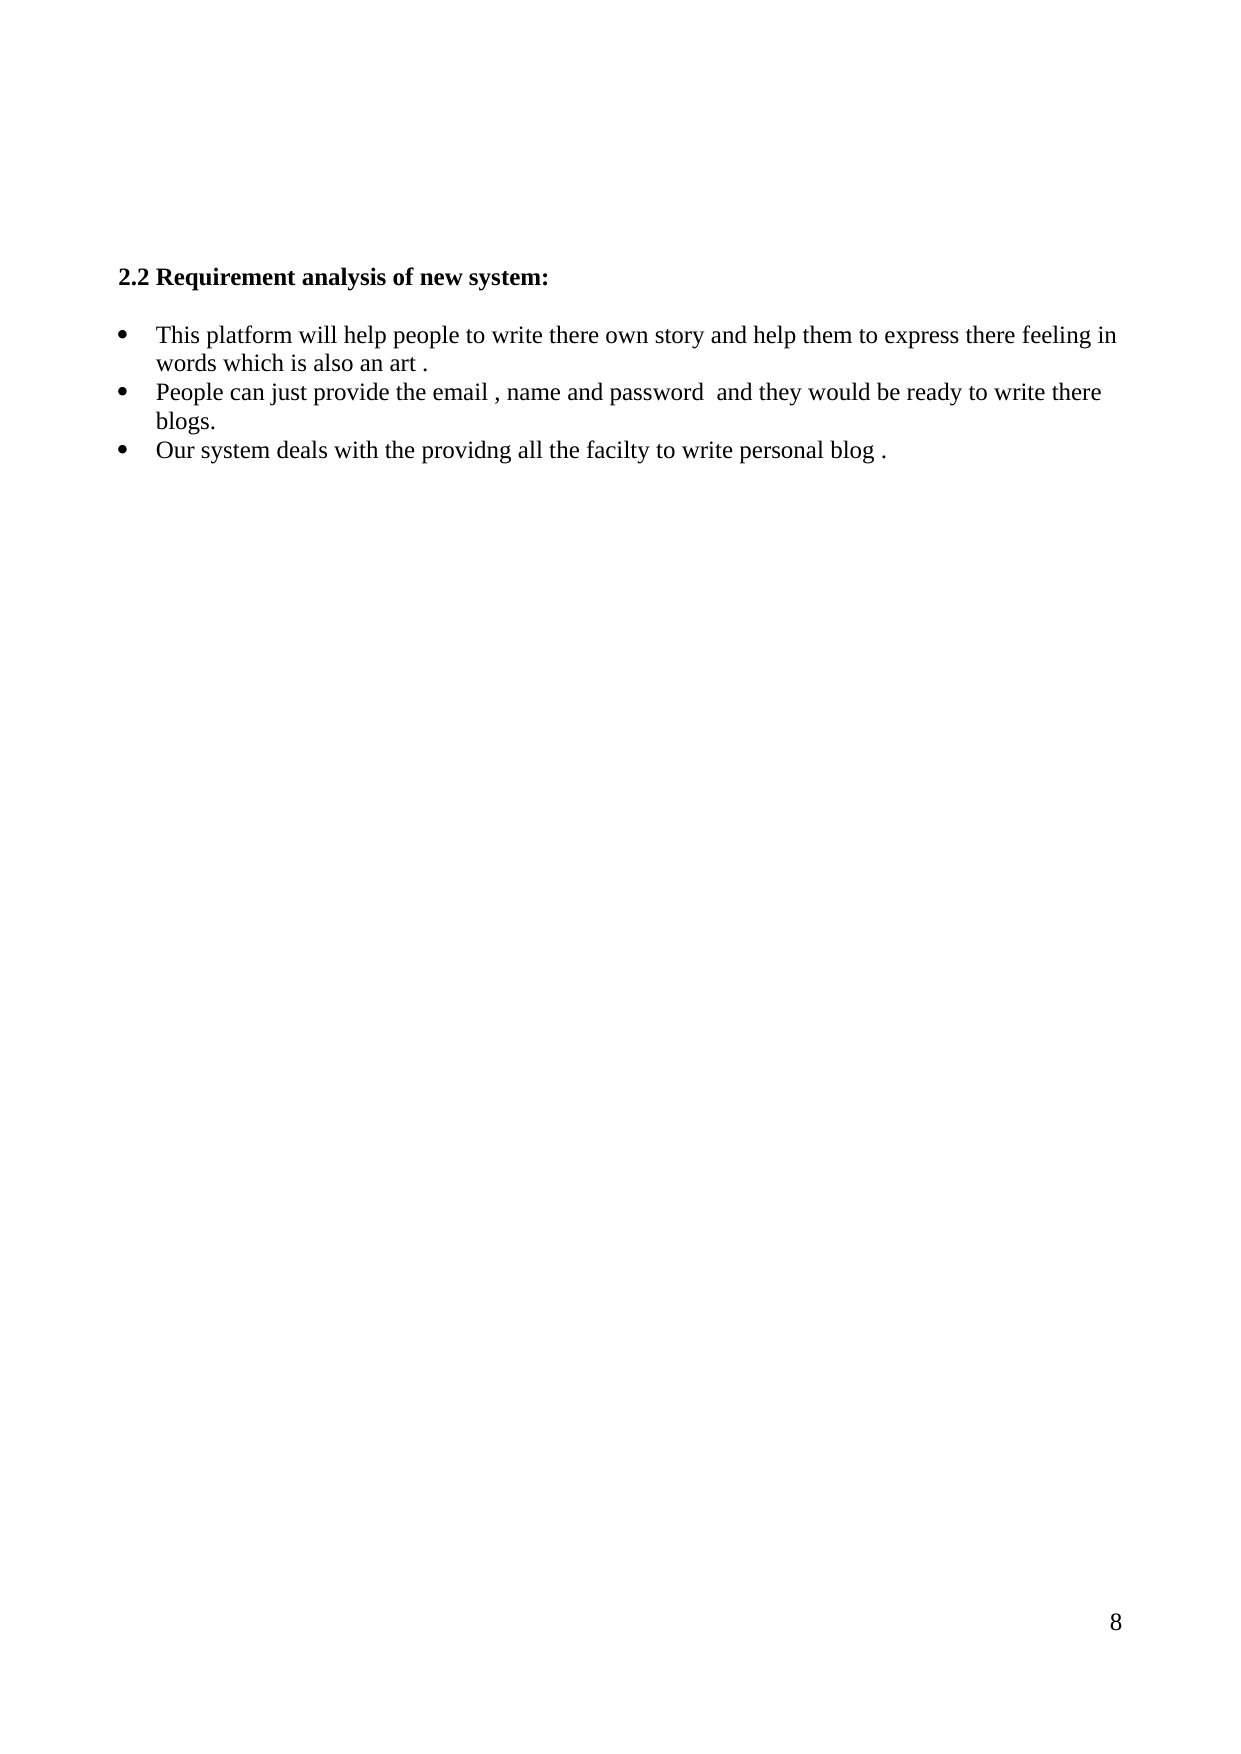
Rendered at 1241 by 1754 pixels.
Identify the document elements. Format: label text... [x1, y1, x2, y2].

list Our system deals with the providng all the facilty to write personal blog . [118, 435, 1122, 463]
list People can just provide the email , name and password and they would be ready to write there blogs. [118, 377, 1122, 435]
list This platform will help people to write there own story and help them to express there feeling in words which is also an art . [118, 320, 1122, 377]
text 2.2 Requirement analysis of new system: [118, 262, 1122, 291]
